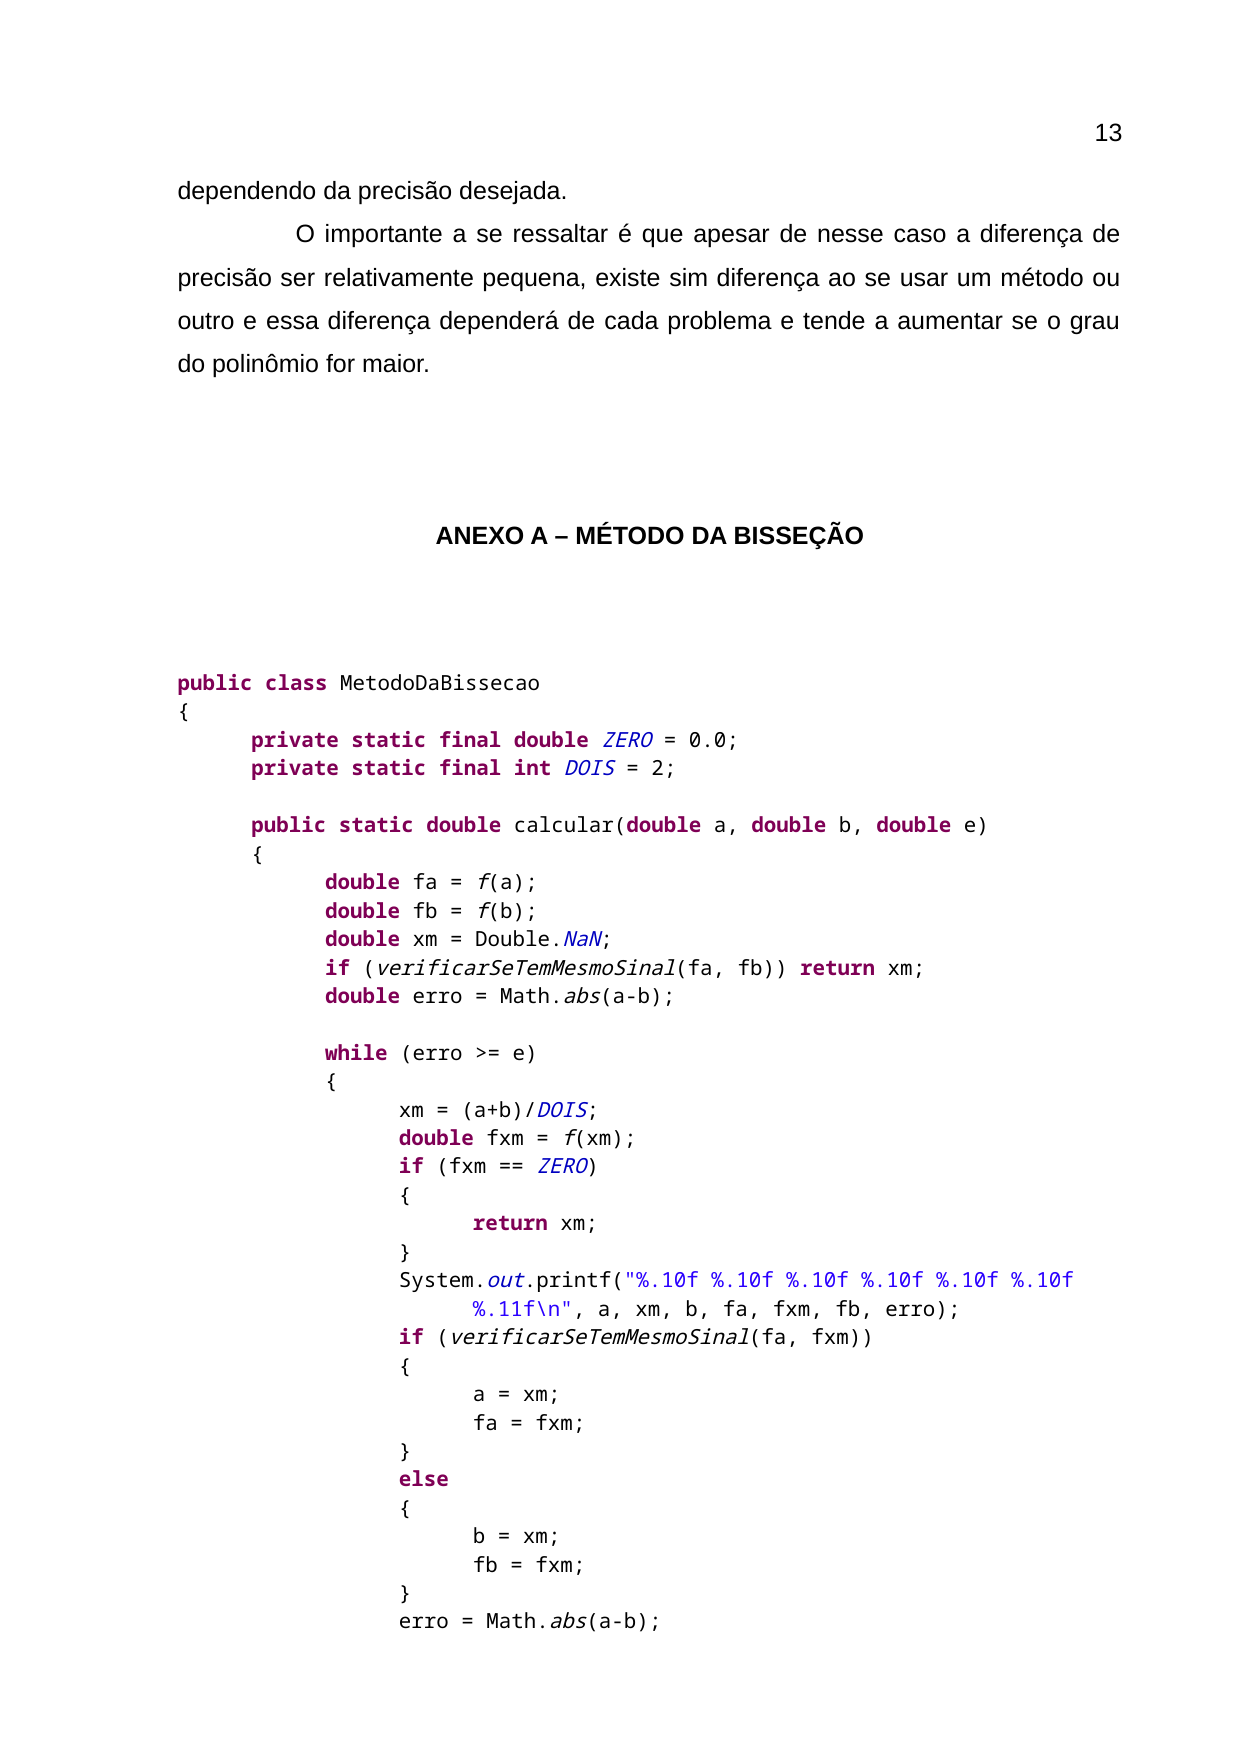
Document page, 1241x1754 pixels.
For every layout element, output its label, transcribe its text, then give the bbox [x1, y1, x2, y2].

text { [177, 1493, 1122, 1521]
text dependendo da precisão desejada. [177, 176, 1122, 205]
text private static final double ZERO = 0.0; [177, 725, 1122, 753]
text xm = (a+b)/DOIS; [177, 1095, 1122, 1123]
text System.out.printf("%.10f %.10f %.10f %.10f %.10f %.10f %.11f\n", a, xm, b, fa, fxm, fb, erro); [177, 1265, 1122, 1322]
text fa = fxm; [177, 1408, 1122, 1436]
text double fb = f(b); [177, 896, 1122, 924]
text { [177, 1351, 1122, 1379]
text double fa = f(a); [177, 867, 1122, 896]
text if (verificarSeTemMesmoSinal(fa, fb)) return xm; [177, 953, 1122, 981]
text { [177, 1180, 1122, 1208]
text a = xm; [177, 1379, 1122, 1408]
text double xm = Double.NaN; [177, 924, 1122, 953]
text double fxm = f(xm); [177, 1123, 1122, 1152]
text b = xm; [177, 1521, 1122, 1550]
text if (fxm == ZERO) [177, 1152, 1122, 1180]
text return xm; [177, 1208, 1122, 1237]
text while (erro >= e) [177, 1038, 1122, 1066]
text { [177, 1066, 1122, 1095]
text public static double calcular(double a, double b, double e) [177, 810, 1122, 839]
text { [177, 697, 1122, 725]
text private static final int DOIS = 2; [177, 753, 1122, 782]
text } [177, 1237, 1122, 1265]
text fb = fxm; [177, 1550, 1122, 1578]
text if (verificarSeTemMesmoSinal(fa, fxm)) [177, 1322, 1122, 1351]
text { [177, 839, 1122, 867]
text } [177, 1436, 1122, 1464]
text erro = Math.abs(a-b); [177, 1607, 1122, 1635]
text double erro = Math.abs(a-b); [177, 981, 1122, 1009]
text else [177, 1464, 1122, 1493]
text Anexo A – Método da Bisseção [177, 521, 1122, 550]
text public class MetodoDaBissecao [177, 668, 1122, 697]
text } [177, 1578, 1122, 1607]
text O importante a se ressaltar é que apesar de nesse caso a diferença de precisão ser relativamente pequena, existe sim diferença ao se usar um método ou outro e essa diferença dependerá de cada problema e tende a aumentar se o grau do polinômio for maior. [177, 219, 1122, 378]
